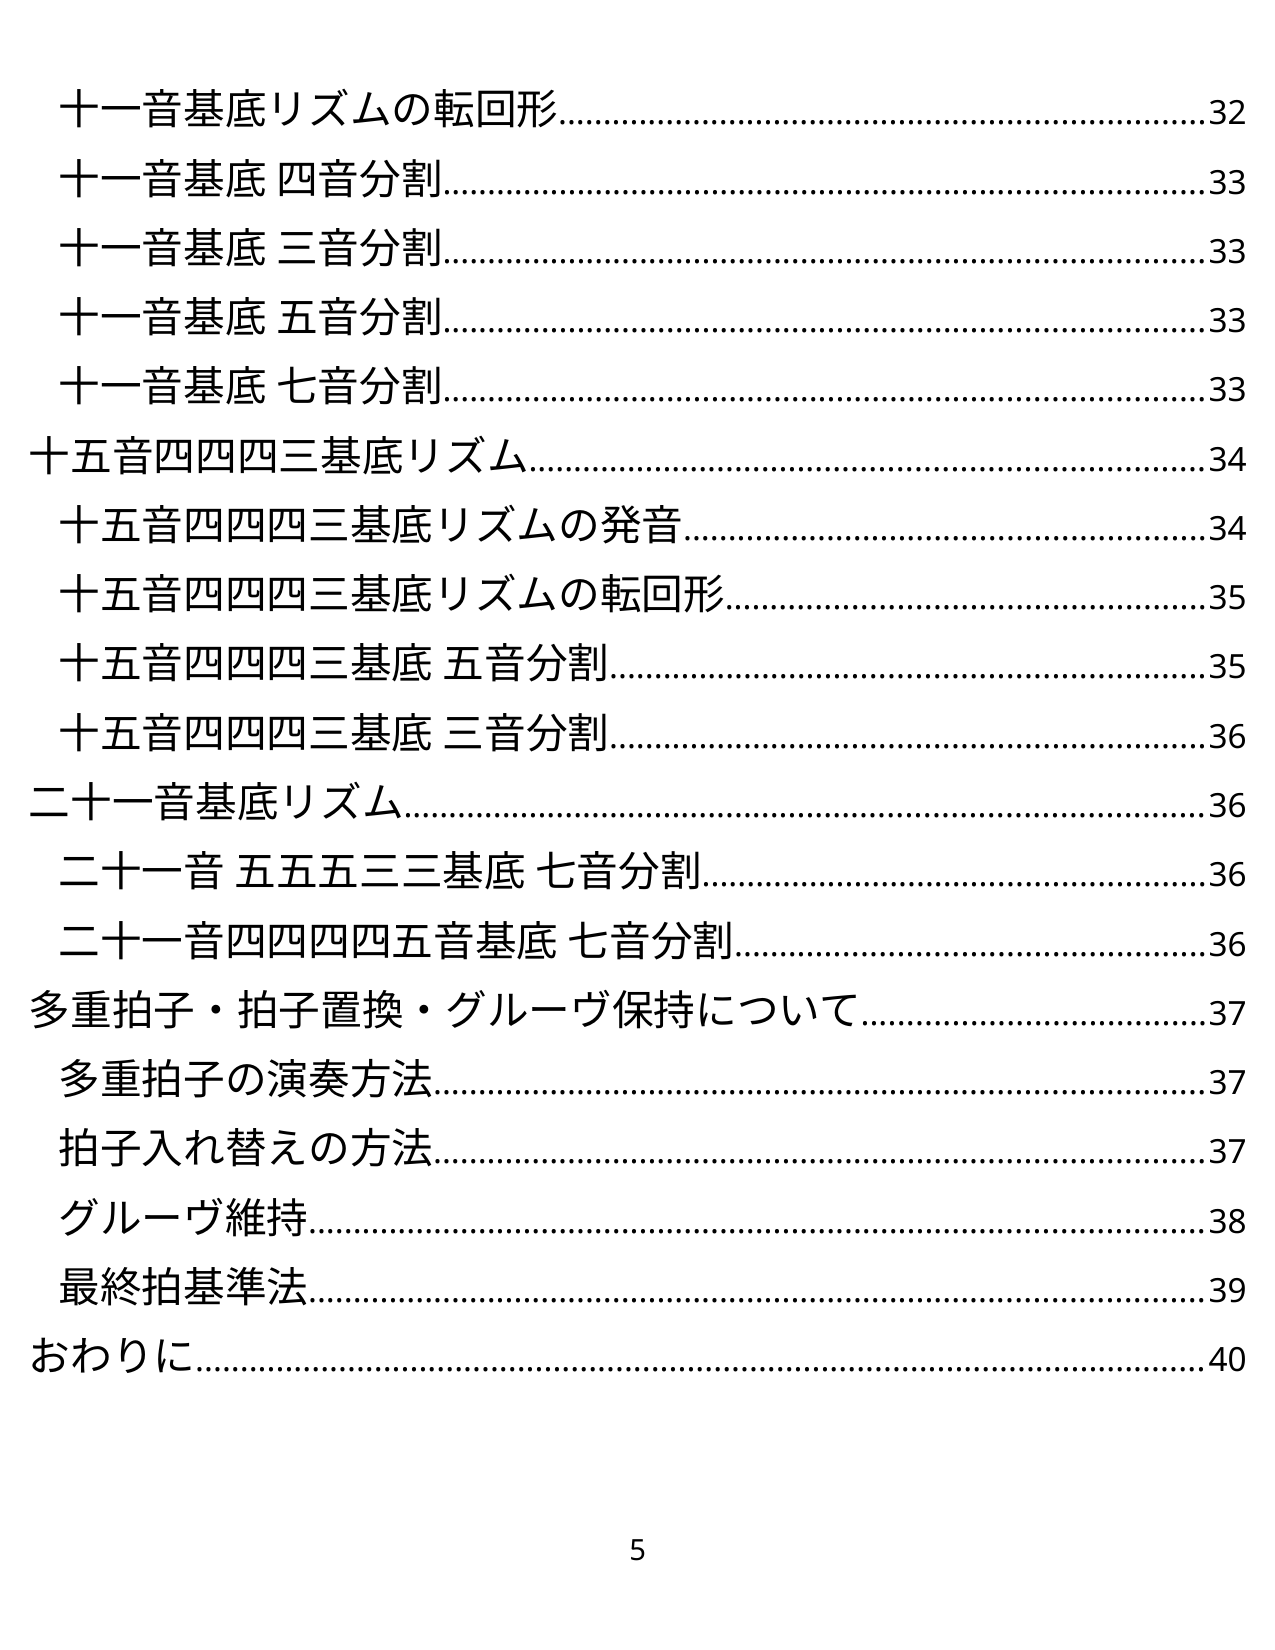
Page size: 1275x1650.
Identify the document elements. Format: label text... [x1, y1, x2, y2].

text 十一音基底 四音分割 33 [58, 146, 1246, 206]
text 最終拍基準法 39 [58, 1254, 1246, 1314]
text 二十一音四四四四五音基底 七音分割 36 [58, 908, 1246, 968]
text 十一音基底 七音分割 33 [58, 353, 1246, 414]
text 多重拍子の演奏方法 37 [58, 1046, 1246, 1107]
text 十五音四四四三基底リズム 34 [28, 423, 1246, 483]
text 拍子入れ替えの方法 37 [58, 1116, 1246, 1176]
text 十一音基底リズムの転回形 32 [58, 76, 1246, 137]
text 二十一音 五五五三三基底 七音分割 36 [58, 838, 1246, 899]
text 十一音基底 五音分割 33 [58, 284, 1246, 344]
text 十五音四四四三基底リズムの発音 34 [58, 492, 1246, 552]
text 十五音四四四三基底 五音分割 35 [58, 631, 1246, 691]
text 二十一音基底リズム 36 [28, 769, 1246, 829]
text 十五音四四四三基底 三音分割 36 [58, 700, 1246, 760]
text 多重拍子・拍子置換・グルーヴ保持について 37 [28, 977, 1246, 1037]
text グルーヴ維持 38 [58, 1185, 1246, 1245]
text 十一音基底 三音分割 33 [58, 215, 1246, 275]
text 十五音四四四三基底リズムの転回形 35 [58, 561, 1246, 622]
text おわりに 40 [28, 1323, 1246, 1384]
